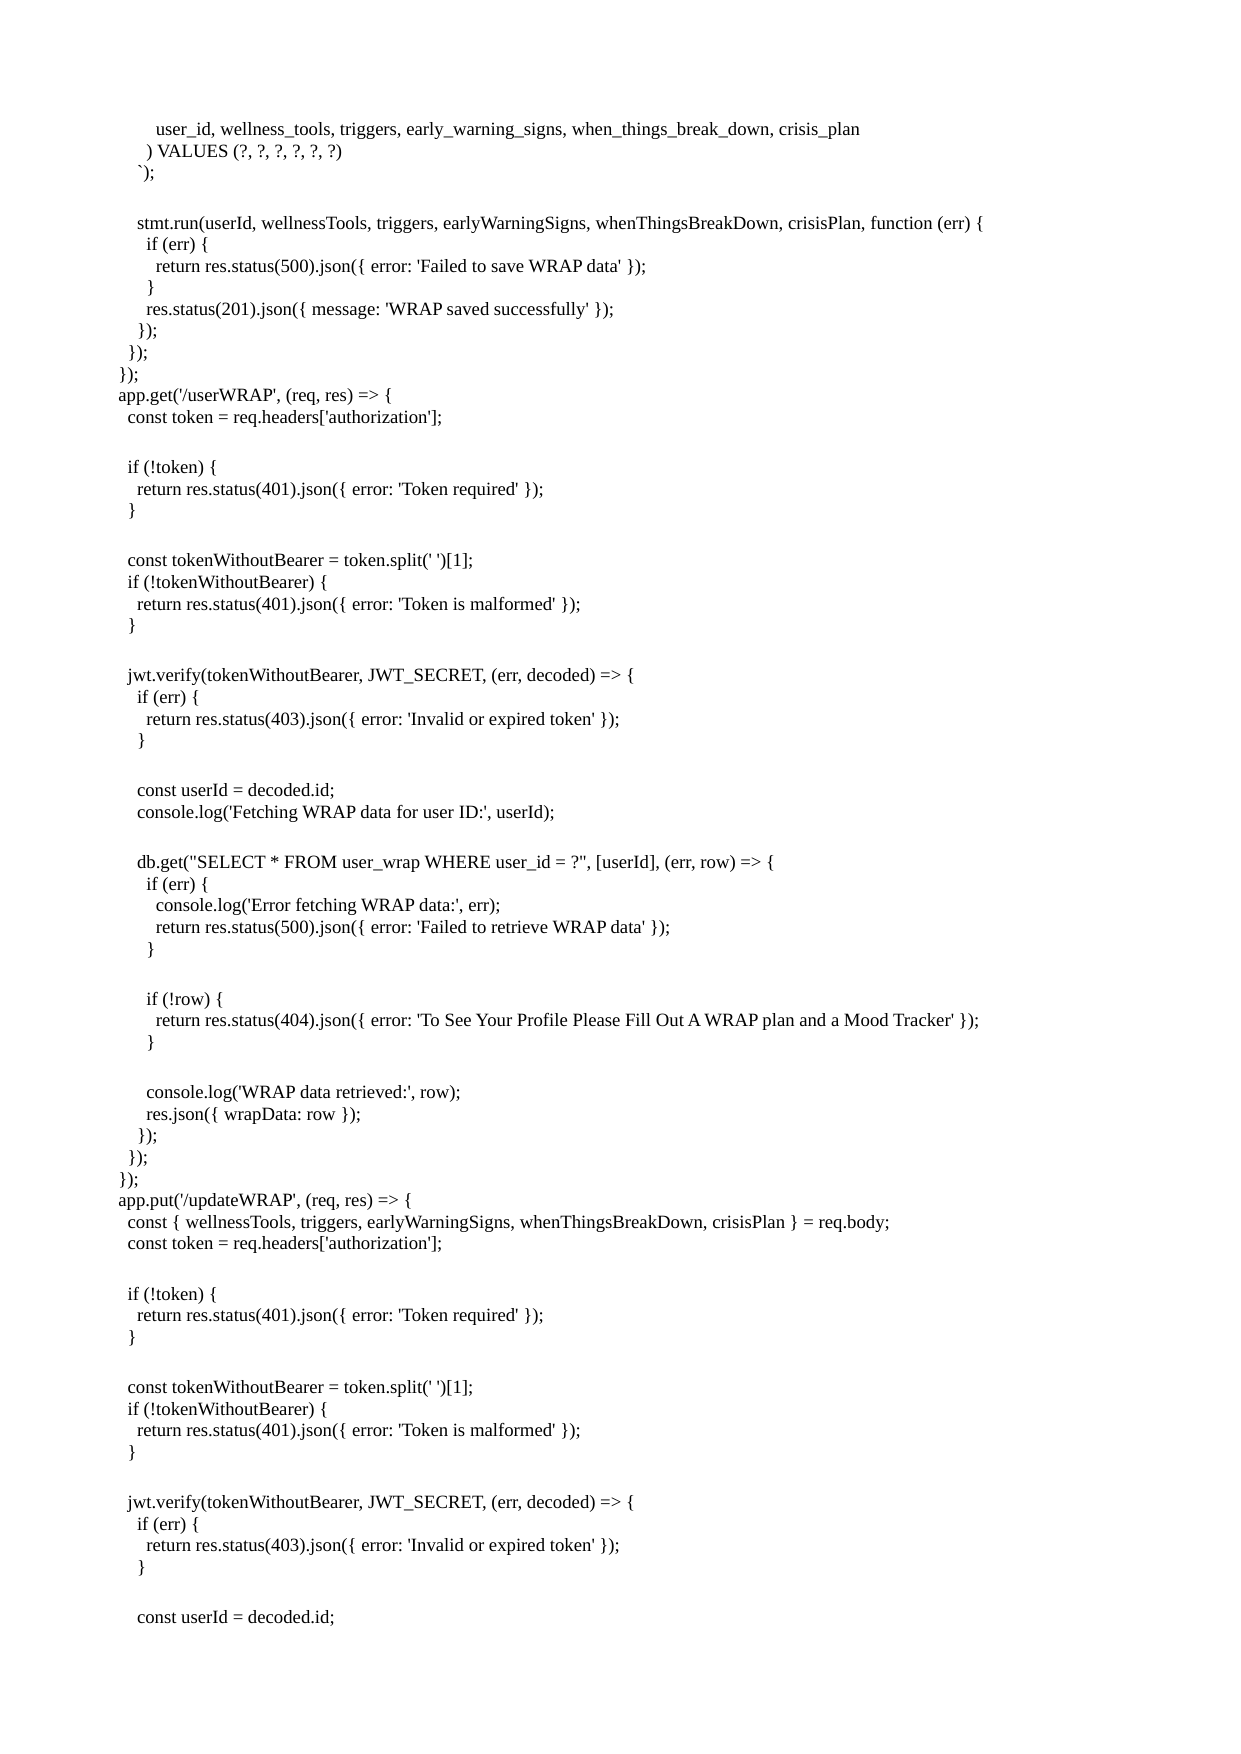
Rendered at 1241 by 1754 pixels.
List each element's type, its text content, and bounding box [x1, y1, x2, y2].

text if (!token) { [118, 1282, 1122, 1304]
text const { wellnessTools, triggers, earlyWarningSigns, whenThingsBreakDown, crisisPlan } = req.body; [118, 1211, 1122, 1232]
text return res.status(403).json({ error: 'Invalid or expired token' }); [118, 1534, 1122, 1556]
text const tokenWithoutBearer = token.split(' ')[1]; [118, 1376, 1122, 1397]
text }); [118, 1124, 1122, 1146]
text console.log('Error fetching WRAP data:', err); [118, 894, 1122, 916]
text console.log('WRAP data retrieved:', row); [118, 1081, 1122, 1103]
text }); [118, 362, 1122, 384]
text } [118, 729, 1122, 751]
text } [118, 1556, 1122, 1577]
text return res.status(500).json({ error: 'Failed to save WRAP data' }); [118, 255, 1122, 276]
text if (!row) { [118, 988, 1122, 1009]
text const token = req.headers['authorization']; [118, 1232, 1122, 1254]
text stmt.run(userId, wellnessTools, triggers, earlyWarningSigns, whenThingsBreakDown, crisisPlan, function (err) { [118, 212, 1122, 233]
text } [118, 499, 1122, 521]
text `); [118, 161, 1122, 183]
text jwt.verify(tokenWithoutBearer, JWT_SECRET, (err, decoded) => { [118, 1491, 1122, 1512]
text res.status(201).json({ message: 'WRAP saved successfully' }); [118, 298, 1122, 319]
text }); [118, 1146, 1122, 1167]
text if (err) { [118, 873, 1122, 894]
text ) VALUES (?, ?, ?, ?, ?, ?) [118, 140, 1122, 161]
text if (err) { [118, 233, 1122, 255]
text } [118, 614, 1122, 636]
text jwt.verify(tokenWithoutBearer, JWT_SECRET, (err, decoded) => { [118, 664, 1122, 686]
text app.get('/userWRAP', (req, res) => { [118, 384, 1122, 406]
text } [118, 1441, 1122, 1462]
text } [118, 276, 1122, 298]
text return res.status(404).json({ error: 'To See Your Profile Please Fill Out A WRAP plan and a Mood Tracker' }); [118, 1009, 1122, 1031]
text } [118, 1031, 1122, 1052]
text const tokenWithoutBearer = token.split(' ')[1]; [118, 549, 1122, 571]
text console.log('Fetching WRAP data for user ID:', userId); [118, 801, 1122, 822]
text return res.status(401).json({ error: 'Token required' }); [118, 1304, 1122, 1326]
text const userId = decoded.id; [118, 779, 1122, 801]
text }); [118, 341, 1122, 362]
text }); [118, 1167, 1122, 1189]
text const userId = decoded.id; [118, 1606, 1122, 1627]
text app.put('/updateWRAP', (req, res) => { [118, 1189, 1122, 1211]
text db.get("SELECT * FROM user_wrap WHERE user_id = ?", [userId], (err, row) => { [118, 851, 1122, 873]
text return res.status(401).json({ error: 'Token is malformed' }); [118, 1419, 1122, 1441]
text } [118, 1326, 1122, 1347]
text }); [118, 319, 1122, 341]
text return res.status(401).json({ error: 'Token is malformed' }); [118, 592, 1122, 614]
text return res.status(500).json({ error: 'Failed to retrieve WRAP data' }); [118, 916, 1122, 937]
text const token = req.headers['authorization']; [118, 406, 1122, 427]
text if (!tokenWithoutBearer) { [118, 571, 1122, 592]
text user_id, wellness_tools, triggers, early_warning_signs, when_things_break_down, crisis_plan [118, 118, 1122, 140]
text } [118, 937, 1122, 959]
text return res.status(403).json({ error: 'Invalid or expired token' }); [118, 707, 1122, 729]
text res.json({ wrapData: row }); [118, 1103, 1122, 1124]
text if (!tokenWithoutBearer) { [118, 1397, 1122, 1419]
text if (err) { [118, 686, 1122, 707]
text if (!token) { [118, 456, 1122, 477]
text if (err) { [118, 1512, 1122, 1534]
text return res.status(401).json({ error: 'Token required' }); [118, 477, 1122, 499]
